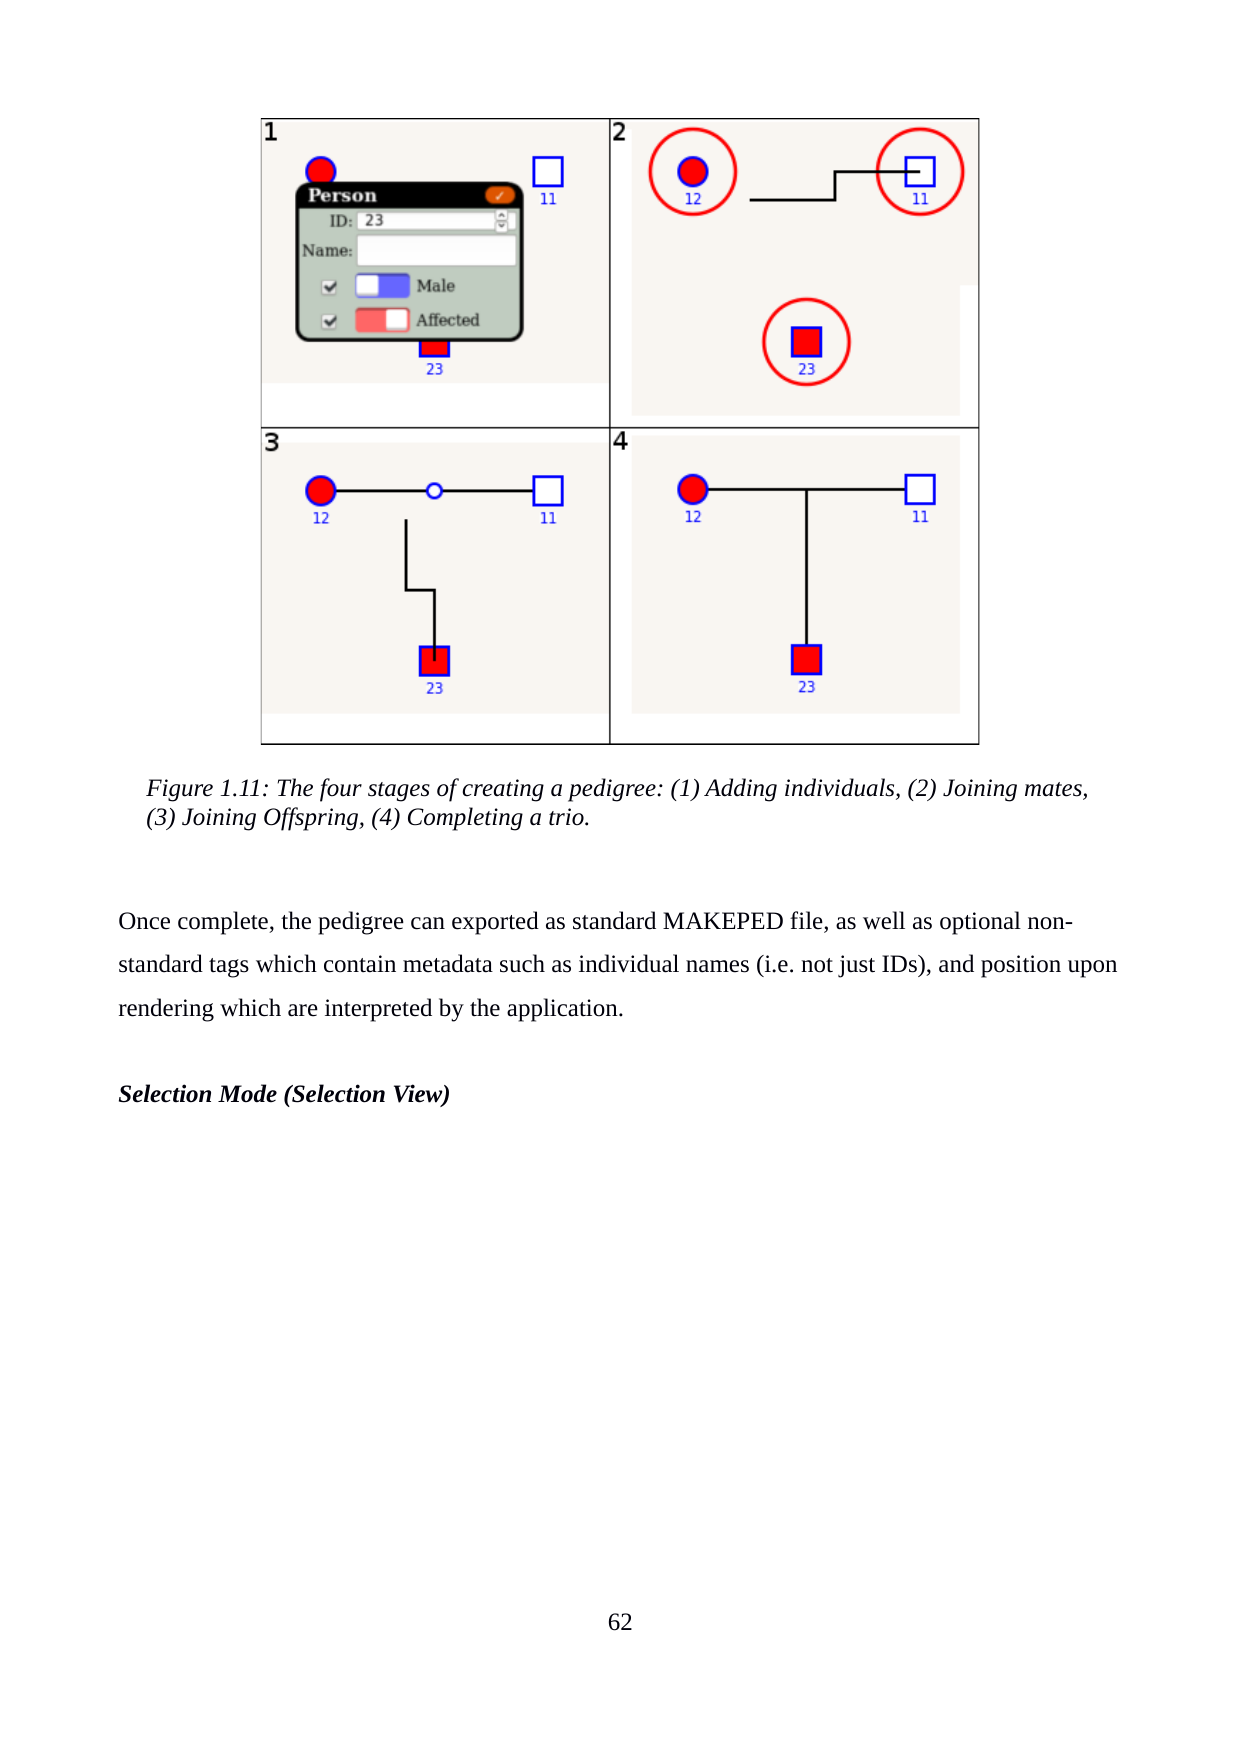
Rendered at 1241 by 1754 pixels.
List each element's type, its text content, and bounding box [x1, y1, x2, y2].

picture [260, 118, 980, 745]
text Once complete, the pedigree can exported as standard MAKEPED file, as well as optional non-standard tags which contain metadata such as individual names (i.e. not just IDs), and position upon rendering which are interpreted by the application. [118, 906, 1122, 1021]
text Figure 1.11: The four stages of creating a pedigree: (1) Adding individuals, (2) Joining mates, (3) Joining Offspring, (4) Completing a trio. [146, 131, 1094, 831]
subtitle Selection Mode (Selection View) [118, 1079, 1122, 1108]
